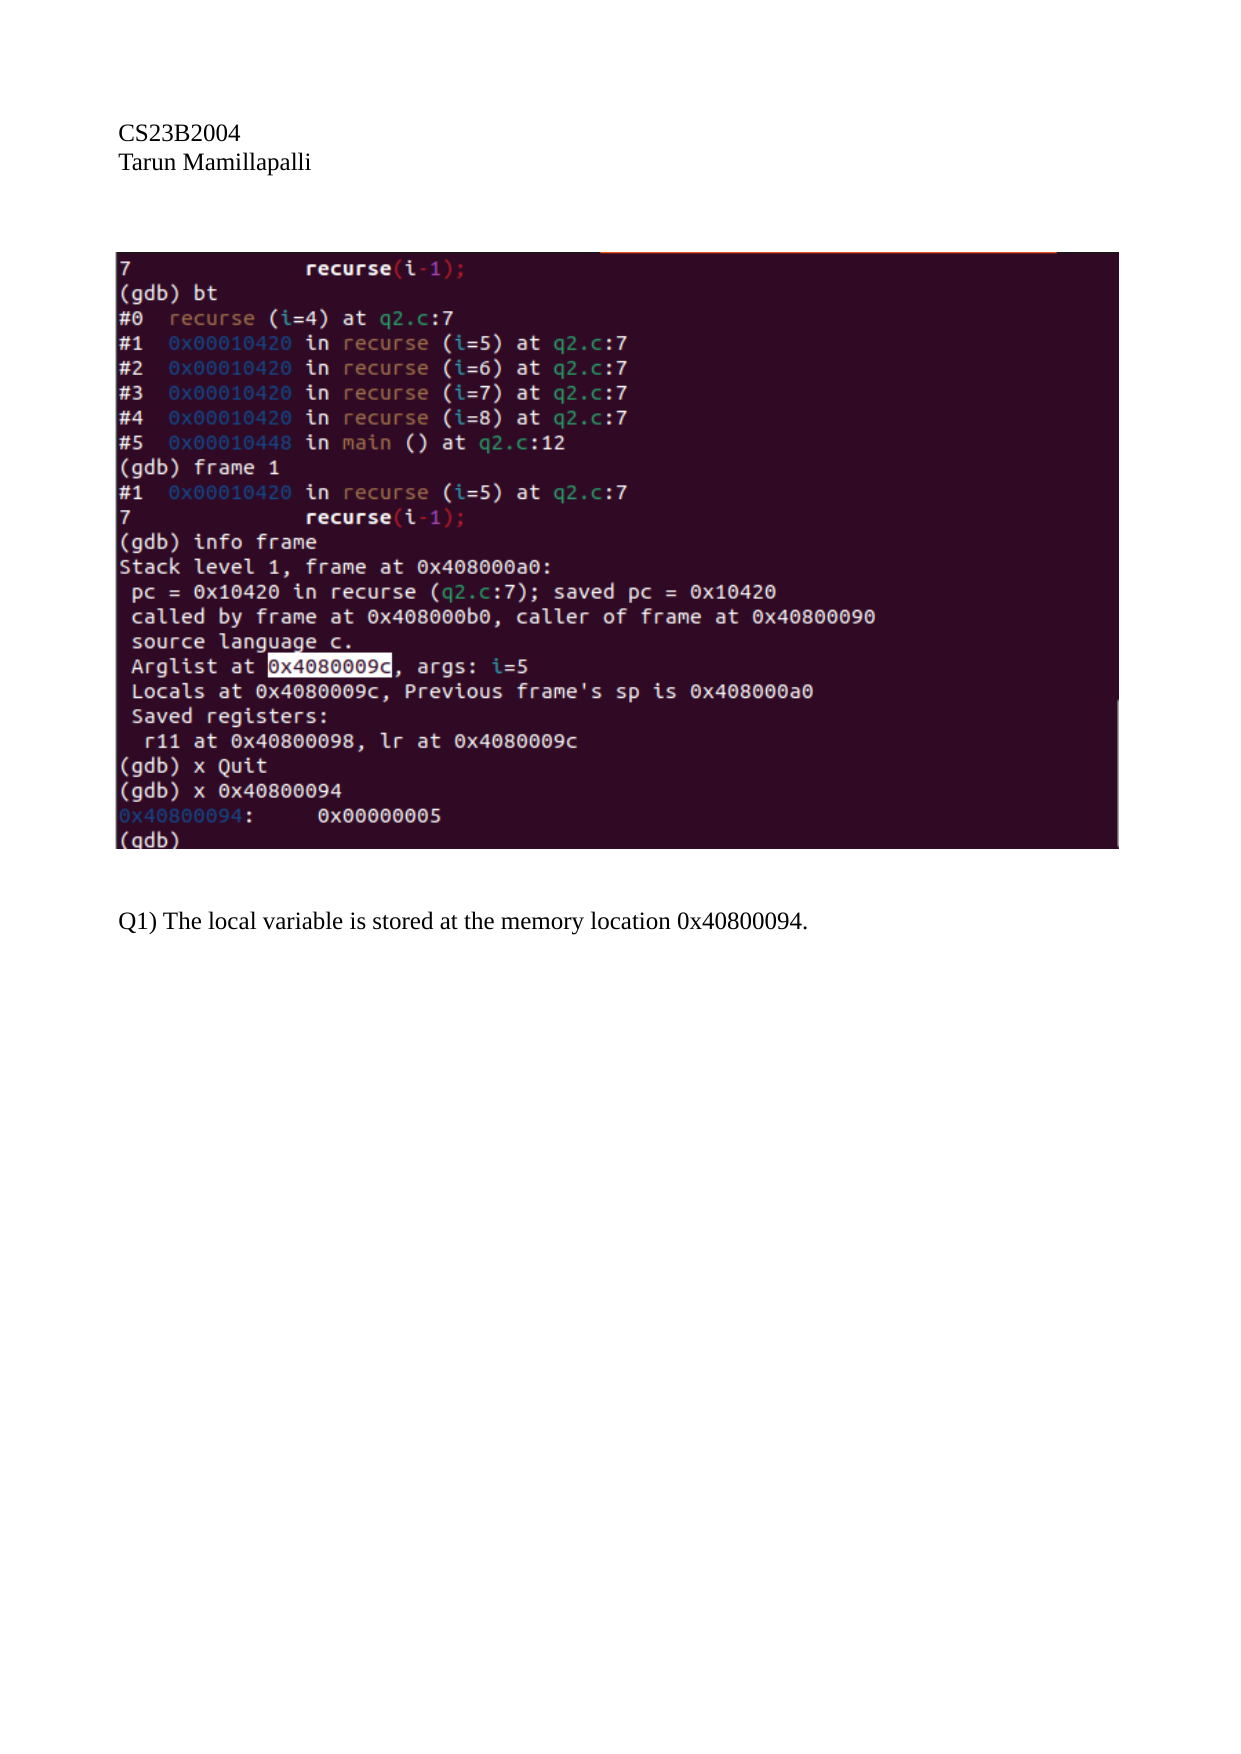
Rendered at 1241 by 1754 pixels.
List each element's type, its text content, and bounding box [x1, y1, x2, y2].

text CS23B2004 [118, 118, 1122, 147]
text Q1) The local variable is stored at the memory location 0x40800094. [118, 906, 1122, 934]
text Tarun Mamillapalli [118, 147, 1122, 906]
picture [115, 252, 1119, 849]
